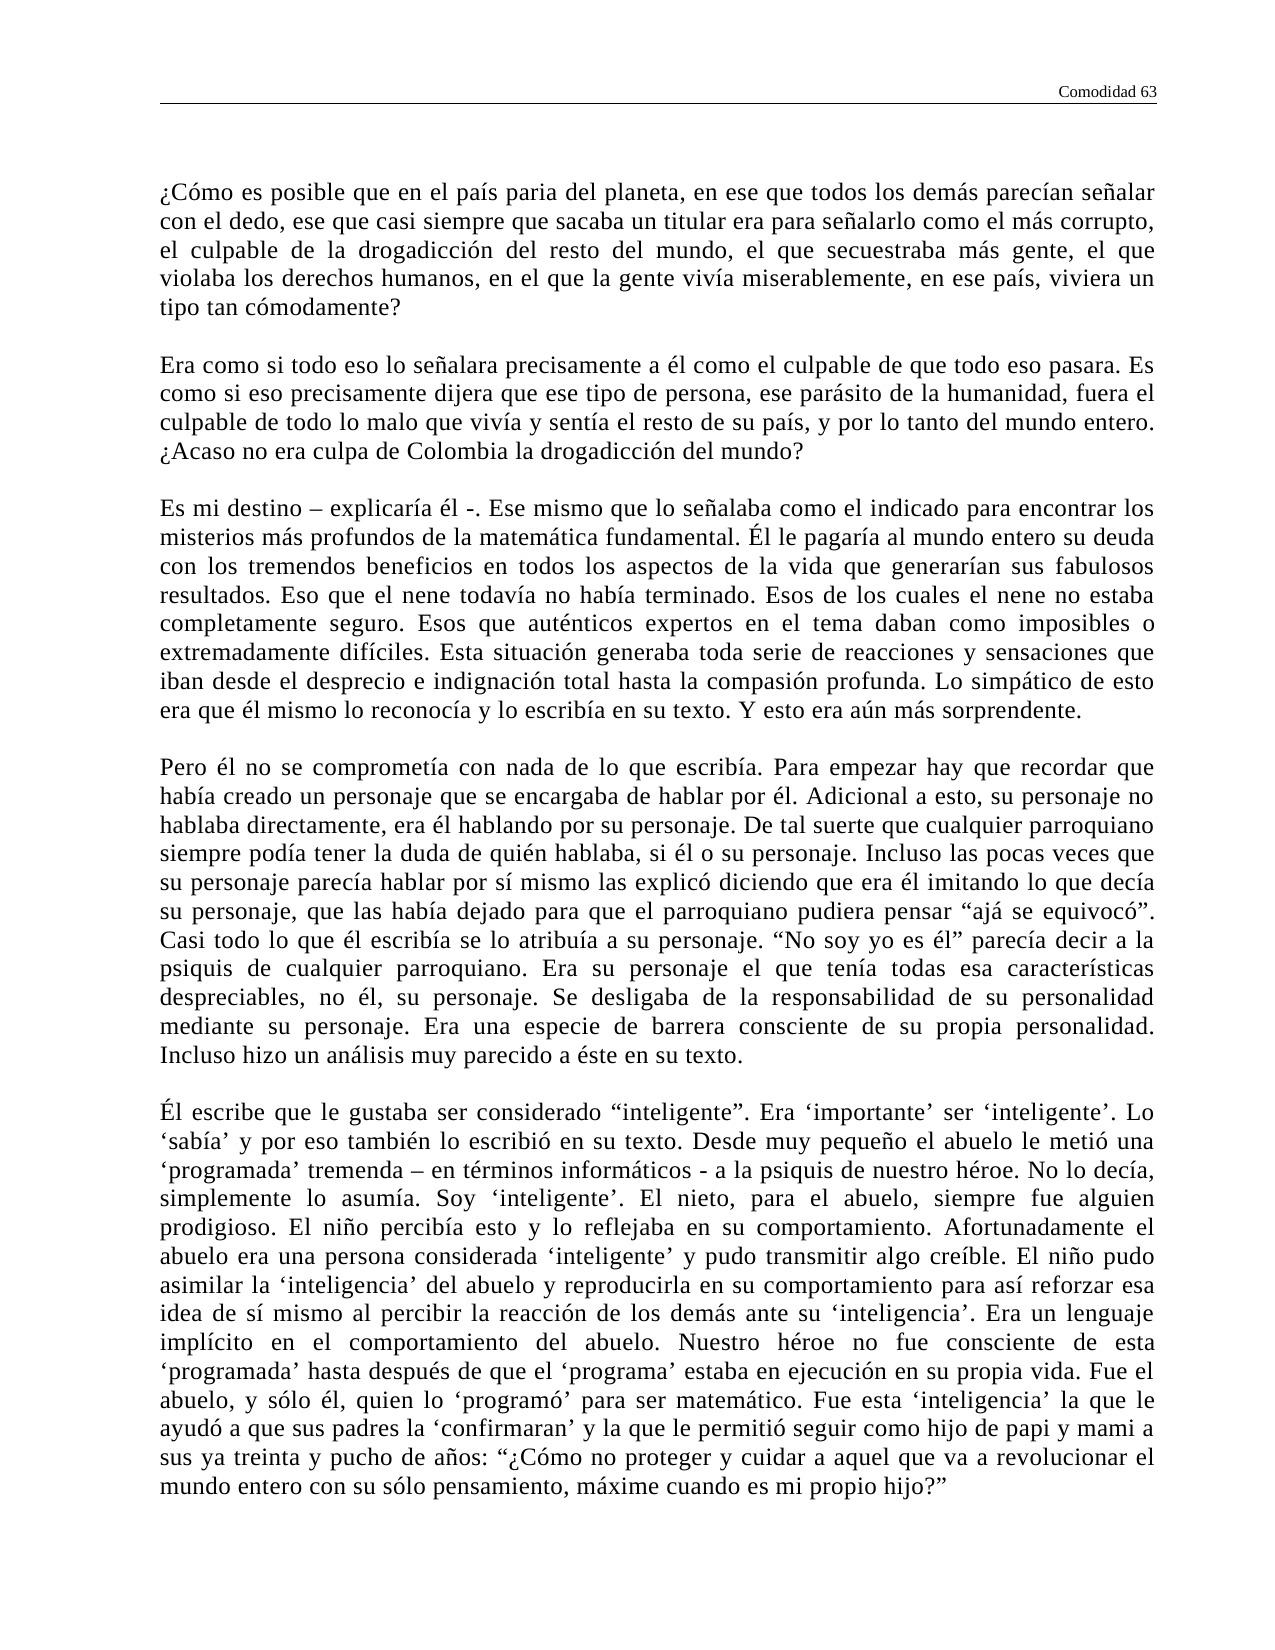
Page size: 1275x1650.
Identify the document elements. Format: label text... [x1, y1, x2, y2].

text ¿Cómo es posible que en el país paria del planeta, en ese que todos los demás parecían señalar con el dedo, ese que casi siempre que sacaba un titular era para señalarlo como el más corrupto, el culpable de la drogadicción del resto del mundo, el que secuestraba más gente, el que violaba los derechos humanos, en el que la gente vivía miserablemente, en ese país, viviera un tipo tan cómodamente? [159, 177, 1157, 321]
text Era como si todo eso lo señalara precisamente a él como el culpable de que todo eso pasara. Es como si eso precisamente dijera que ese tipo de persona, ese parásito de la humanidad, fuera el culpable de todo lo malo que vivía y sentía el resto de su país, y por lo tanto del mundo entero. ¿Acaso no era culpa de Colombia la drogadicción del mundo? [159, 350, 1157, 465]
text Pero él no se comprometía con nada de lo que escribía. Para empezar hay que recordar que había creado un personaje que se encargaba de hablar por él. Adicional a esto, su personaje no hablaba directamente, era él hablando por su personaje. De tal suerte que cualquier parroquiano siempre podía tener la duda de quién hablaba, si él o su personaje. Incluso las pocas veces que su personaje parecía hablar por sí mismo las explicó diciendo que era él imitando lo que decía su personaje, que las había dejado para que el parroquiano pudiera pensar “ajá se equivocó”. Casi todo lo que él escribía se lo atribuía a su personaje. “No soy yo es él” parecía decir a la psiquis de cualquier parroquiano. Era su personaje el que tenía todas esa características despreciables, no él, su personaje. Se desligaba de la responsabilidad de su personalidad mediante su personaje. Era una especie de barrera consciente de su propia personalidad. Incluso hizo un análisis muy parecido a éste en su texto. [159, 752, 1157, 1068]
text Él escribe que le gustaba ser considerado “inteligente”. Era ‘importante’ ser ‘inteligente’. Lo ‘sabía’ y por eso también lo escribió en su texto. Desde muy pequeño el abuelo le metió una ‘programada’ tremenda – en términos informáticos - a la psiquis de nuestro héroe. No lo decía, simplemente lo asumía. Soy ‘inteligente’. El nieto, para el abuelo, siempre fue alguien prodigioso. El niño percibía esto y lo reflejaba en su comportamiento. Afortunadamente el abuelo era una persona considerada ‘inteligente’ y pudo transmitir algo creíble. El niño pudo asimilar la ‘inteligencia’ del abuelo y reproducirla en su comportamiento para así reforzar esa idea de sí mismo al percibir la reacción de los demás ante su ‘inteligencia’. Era un lenguaje implícito en el comportamiento del abuelo. Nuestro héroe no fue consciente de esta ‘programada’ hasta después de que el ‘programa’ estaba en ejecución en su propia vida. Fue el abuelo, y sólo él, quien lo ‘programó’ para ser matemático. Fue esta ‘inteligencia’ la que le ayudó a que sus padres la ‘confirmaran’ y la que le permitió seguir como hijo de papi y mami a sus ya treinta y pucho de años: “¿Cómo no proteger y cuidar a aquel que va a revolucionar el mundo entero con su sólo pensamiento, máxime cuando es mi propio hijo?” [159, 1097, 1157, 1500]
text Es mi destino – explicaría él -. Ese mismo que lo señalaba como el indicado para encontrar los misterios más profundos de la matemática fundamental. Él le pagaría al mundo entero su deuda con los tremendos beneficios en todos los aspectos de la vida que generarían sus fabulosos resultados. Eso que el nene todavía no había terminado. Esos de los cuales el nene no estaba completamente seguro. Esos que auténticos expertos en el tema daban como imposibles o extremadamente difíciles. Esta situación generaba toda serie de reacciones y sensaciones que iban desde el desprecio e indignación total hasta la compasión profunda. Lo simpático de esto era que él mismo lo reconocía y lo escribía en su texto. Y esto era aún más sorprendente. [159, 493, 1157, 723]
